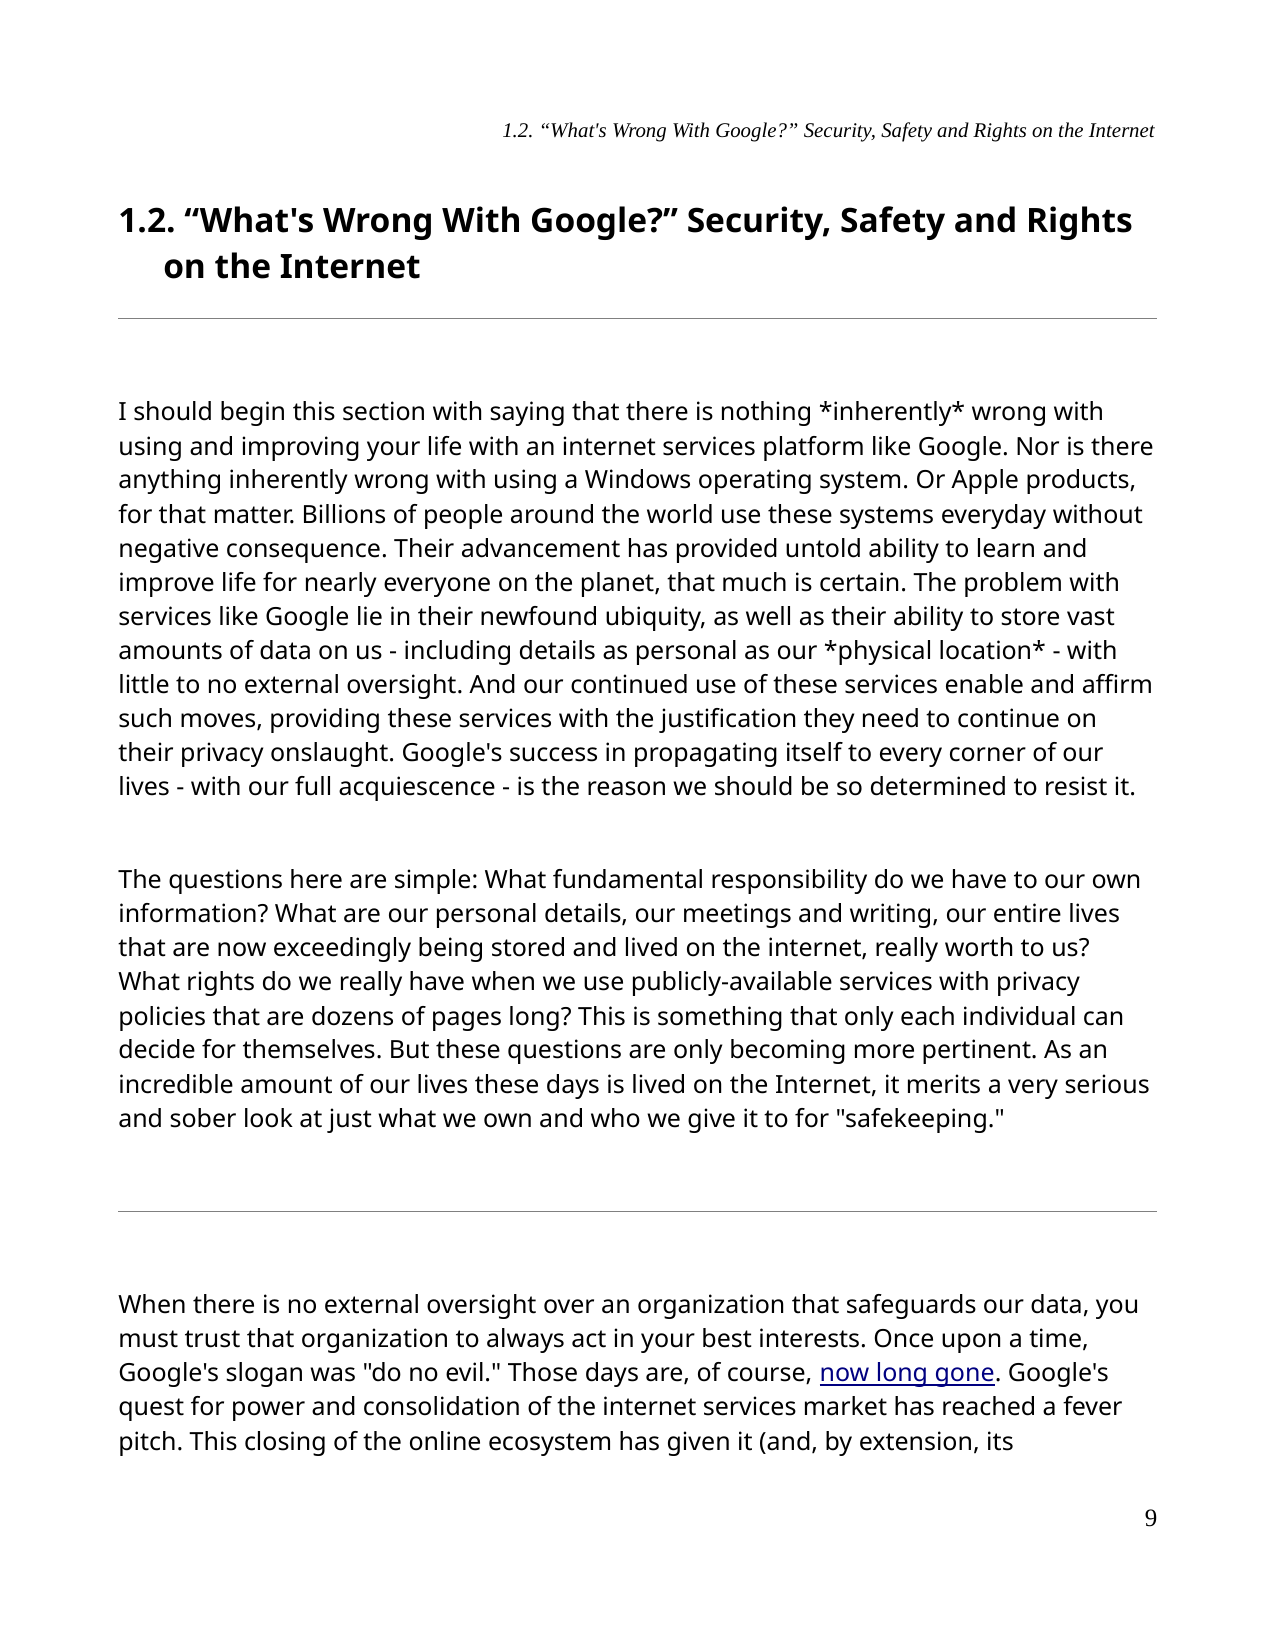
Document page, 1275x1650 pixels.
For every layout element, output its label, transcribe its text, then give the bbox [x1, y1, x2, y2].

text I should begin this section with saying that there is nothing *inherently* wrong with using and improving your life with an internet services platform like Google. Nor is there anything inherently wrong with using a Windows operating system. Or Apple products, for that matter. Billions of people around the world use these systems everyday without negative consequence. Their advancement has provided untold ability to learn and improve life for nearly everyone on the planet, that much is certain. The problem with services like Google lie in their newfound ubiquity, as well as their ability to store vast amounts of data on us - including details as personal as our *physical location* - with little to no external oversight. And our continued use of these services enable and affirm such moves, providing these services with the justification they need to continue on their privacy onslaught. Google's success in propagating itself to every corner of our lives - with our full acquiescence - is the reason we should be so determined to resist it. [118, 394, 1157, 803]
subtitle 1.2. “What's Wrong With Google?” Security, Safety and Rights on the Internet [118, 197, 1157, 288]
text When there is no external oversight over an organization that safeguards our data, you must trust that organization to always act in your best interests. Once upon a time, Google's slogan was "do no evil." Those days are, of course, now long gone. Google's quest for power and consolidation of the internet services market has reached a fever pitch. This closing of the online ecosystem has given it (and, by extension, its [118, 1287, 1157, 1457]
text The questions here are simple: What fundamental responsibility do we have to our own information? What are our personal details, our meetings and writing, our entire lives that are now exceedingly being stored and lived on the internet, really worth to us? What rights do we really have when we use publicly-available services with privacy policies that are dozens of pages long? This is something that only each individual can decide for themselves. But these questions are only becoming more pertinent. As an incredible amount of our lives these days is lived on the Internet, it merits a very serious and sober look at just what we own and who we give it to for "safekeeping." [118, 862, 1157, 1134]
